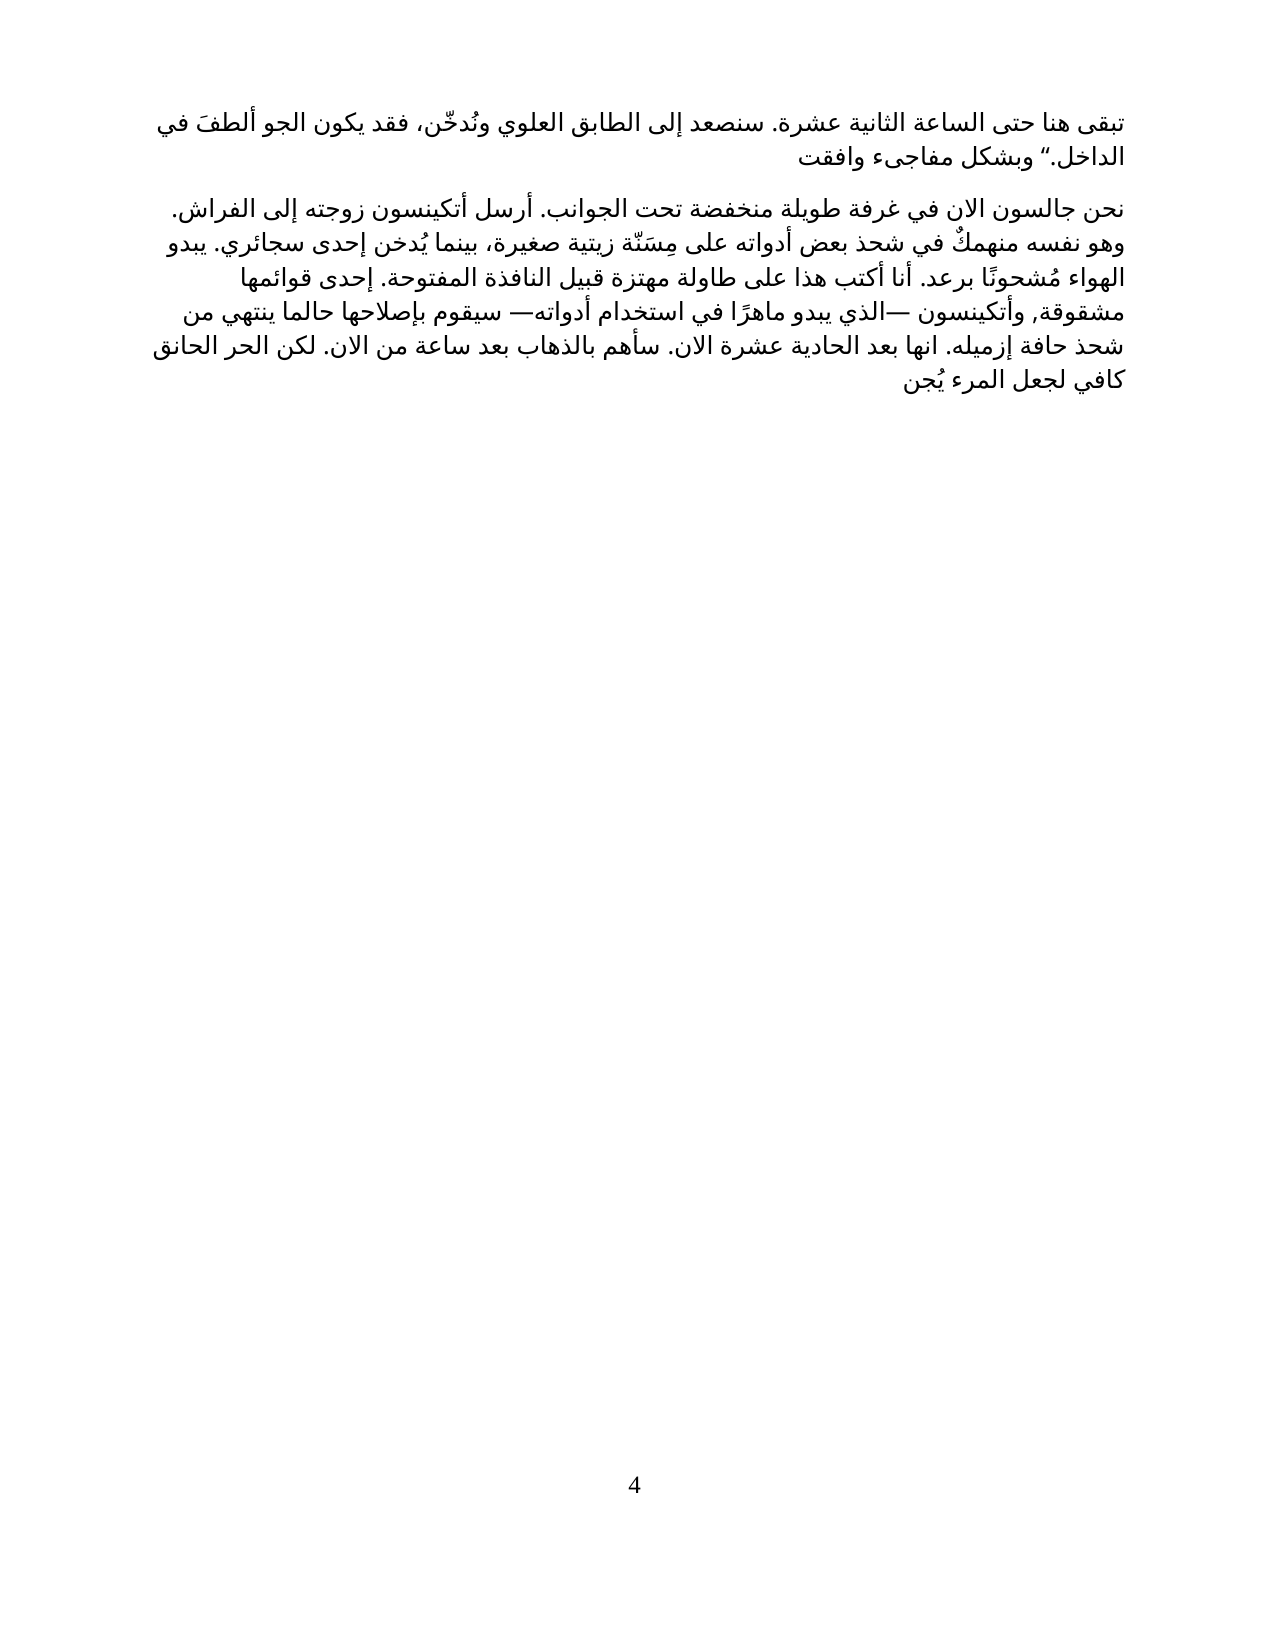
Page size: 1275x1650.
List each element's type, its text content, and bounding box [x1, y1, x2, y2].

text نحن جالسون الان في غرفة طويلة منخفضة تحت الجوانب. أرسل أتكينسون زوجته إلى الفراش. وهو نفسه منهمكٌ في شحذ بعض أدواته على مِسَنّة زيتية صغيرة، بينما يُدخن إحدى سجائري. يبدو الهواء مُشحونًا برعد. أنا أكتب هذا على طاولة مهتزة قبيل النافذة المفتوحة. إحدى قوائمها مشقوقة, وأتكينسون —الذي يبدو ماهرًا في استخدام أدواته— سيقوم بإصلاحها حالما ينتهي من شحذ حافة إزميله. انها بعد الحادية عشرة الان. سأهم بالذهاب بعد ساعة من الان. لكن الحر الحانق كافي لجعل المرء يُجن [150, 191, 1125, 395]
text سيتطلب العودةُ إلى منزلي ساعةً من المشي السريع. ”الامر هكذا“ قال ”لننظر للمسأله بوضوح. إذا عدتَ إلى منزلك الليلة، فأنت تُخاطر ان تكون عرضة للحوادث. قد تدهسك عربةٌ، وهناك دائمًا قشورُ الموزِ وقشرُ البرتقال، ناهيكَ عن السلالمِ الساقطة.“ تحدَّثَ عن المُستبعَدِ بجديةٍ مُفرطة كانت لتكون مضحكة قبلَ ست ساعات. لكنني لم أضحك. ”أفضل ما يمكننا فعله,“ واصلَ ”هو أن تبقى هنا حتى الساعة الثانية عشرة. سنصعد إلى الطابق العلوي ونُدخّن، فقد يكون الجو ألطفَ في الداخل.“ وبشكل مفاجىء وافقت [150, 105, 1125, 173]
